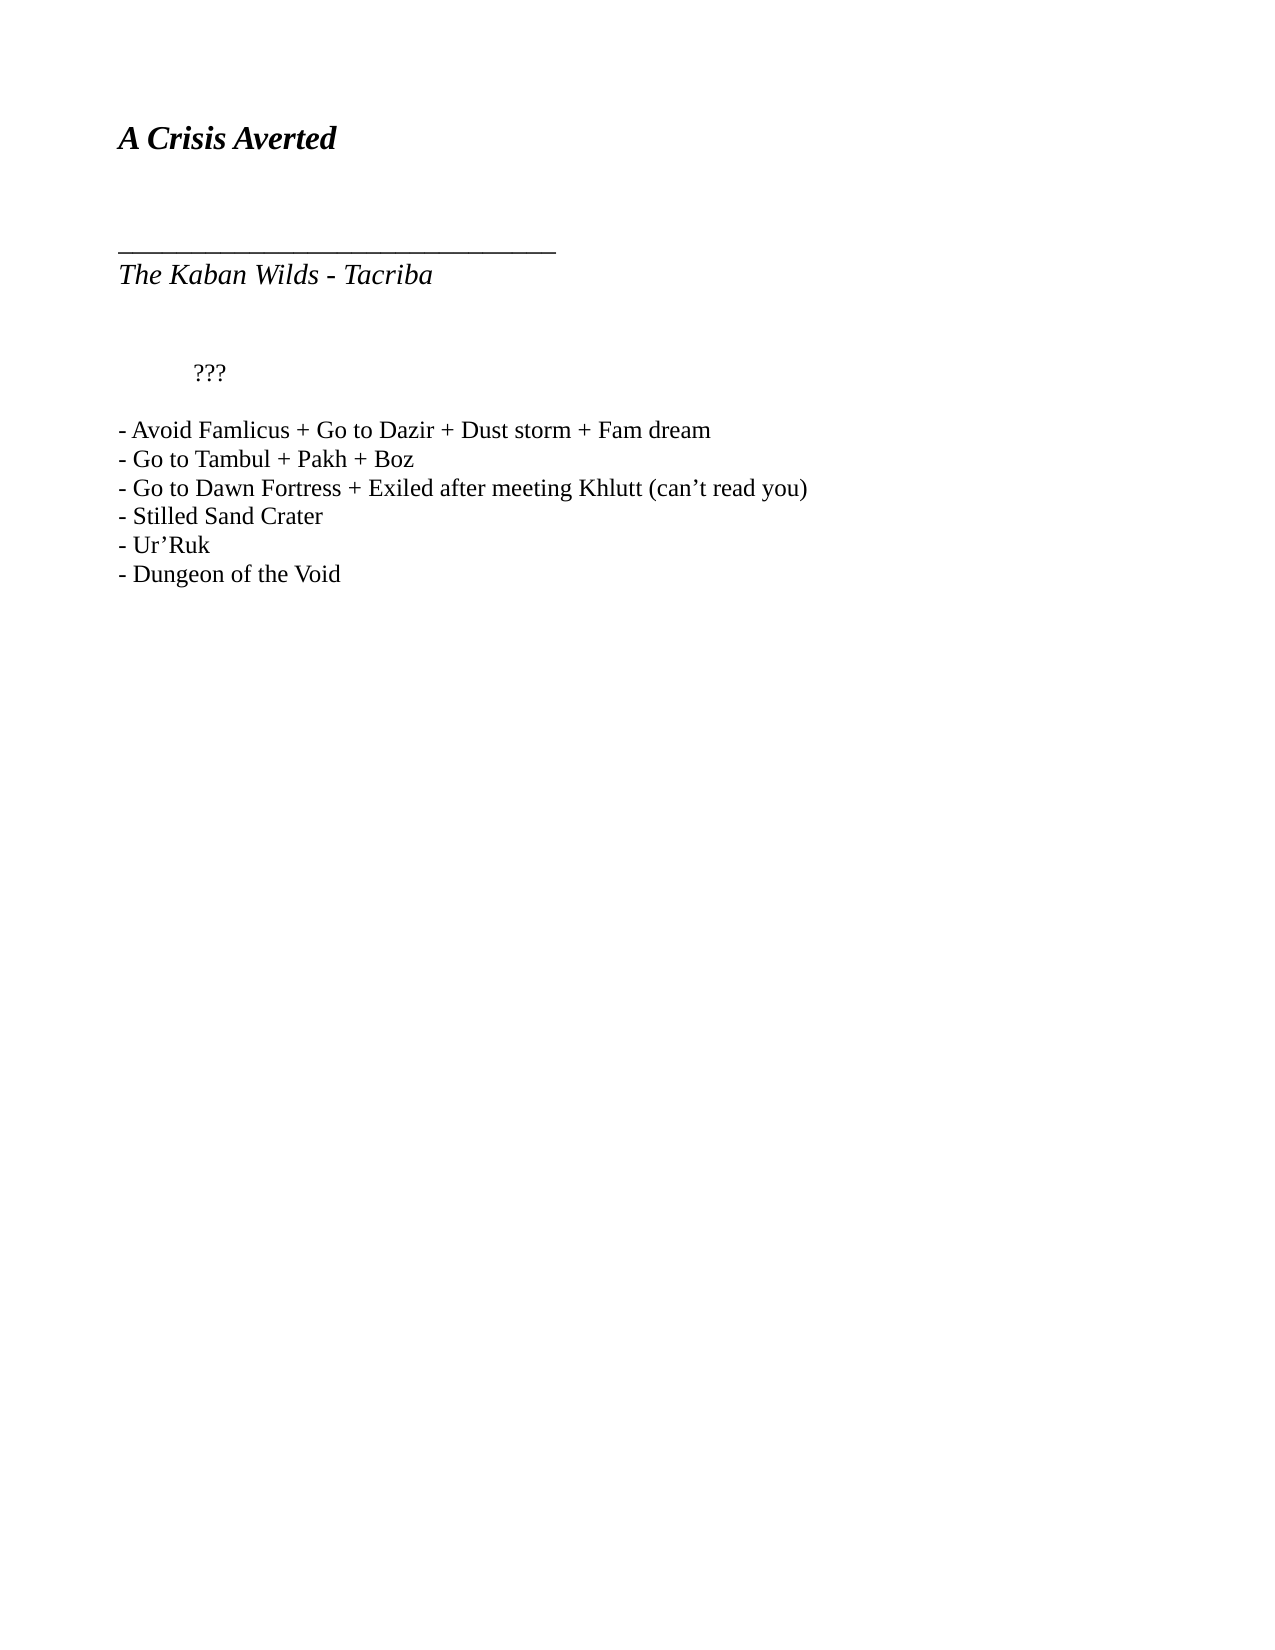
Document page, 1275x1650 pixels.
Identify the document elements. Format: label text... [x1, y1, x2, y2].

text The Kaban Wilds - Tacriba [118, 257, 1157, 291]
text - Ur’Ruk [118, 530, 1157, 559]
text - Go to Dawn Fortress + Exiled after meeting Khlutt (can’t read you) [118, 473, 1157, 501]
text ______________________________ [118, 223, 1157, 257]
text - Avoid Famlicus + Go to Dazir + Dust storm + Fam dream [118, 415, 1157, 444]
text A Crisis Averted [118, 118, 1157, 156]
text ??? [118, 358, 1157, 386]
text - Stilled Sand Crater [118, 501, 1157, 530]
text - Dungeon of the Void [118, 559, 1157, 588]
text - Go to Tambul + Pakh + Boz [118, 444, 1157, 473]
